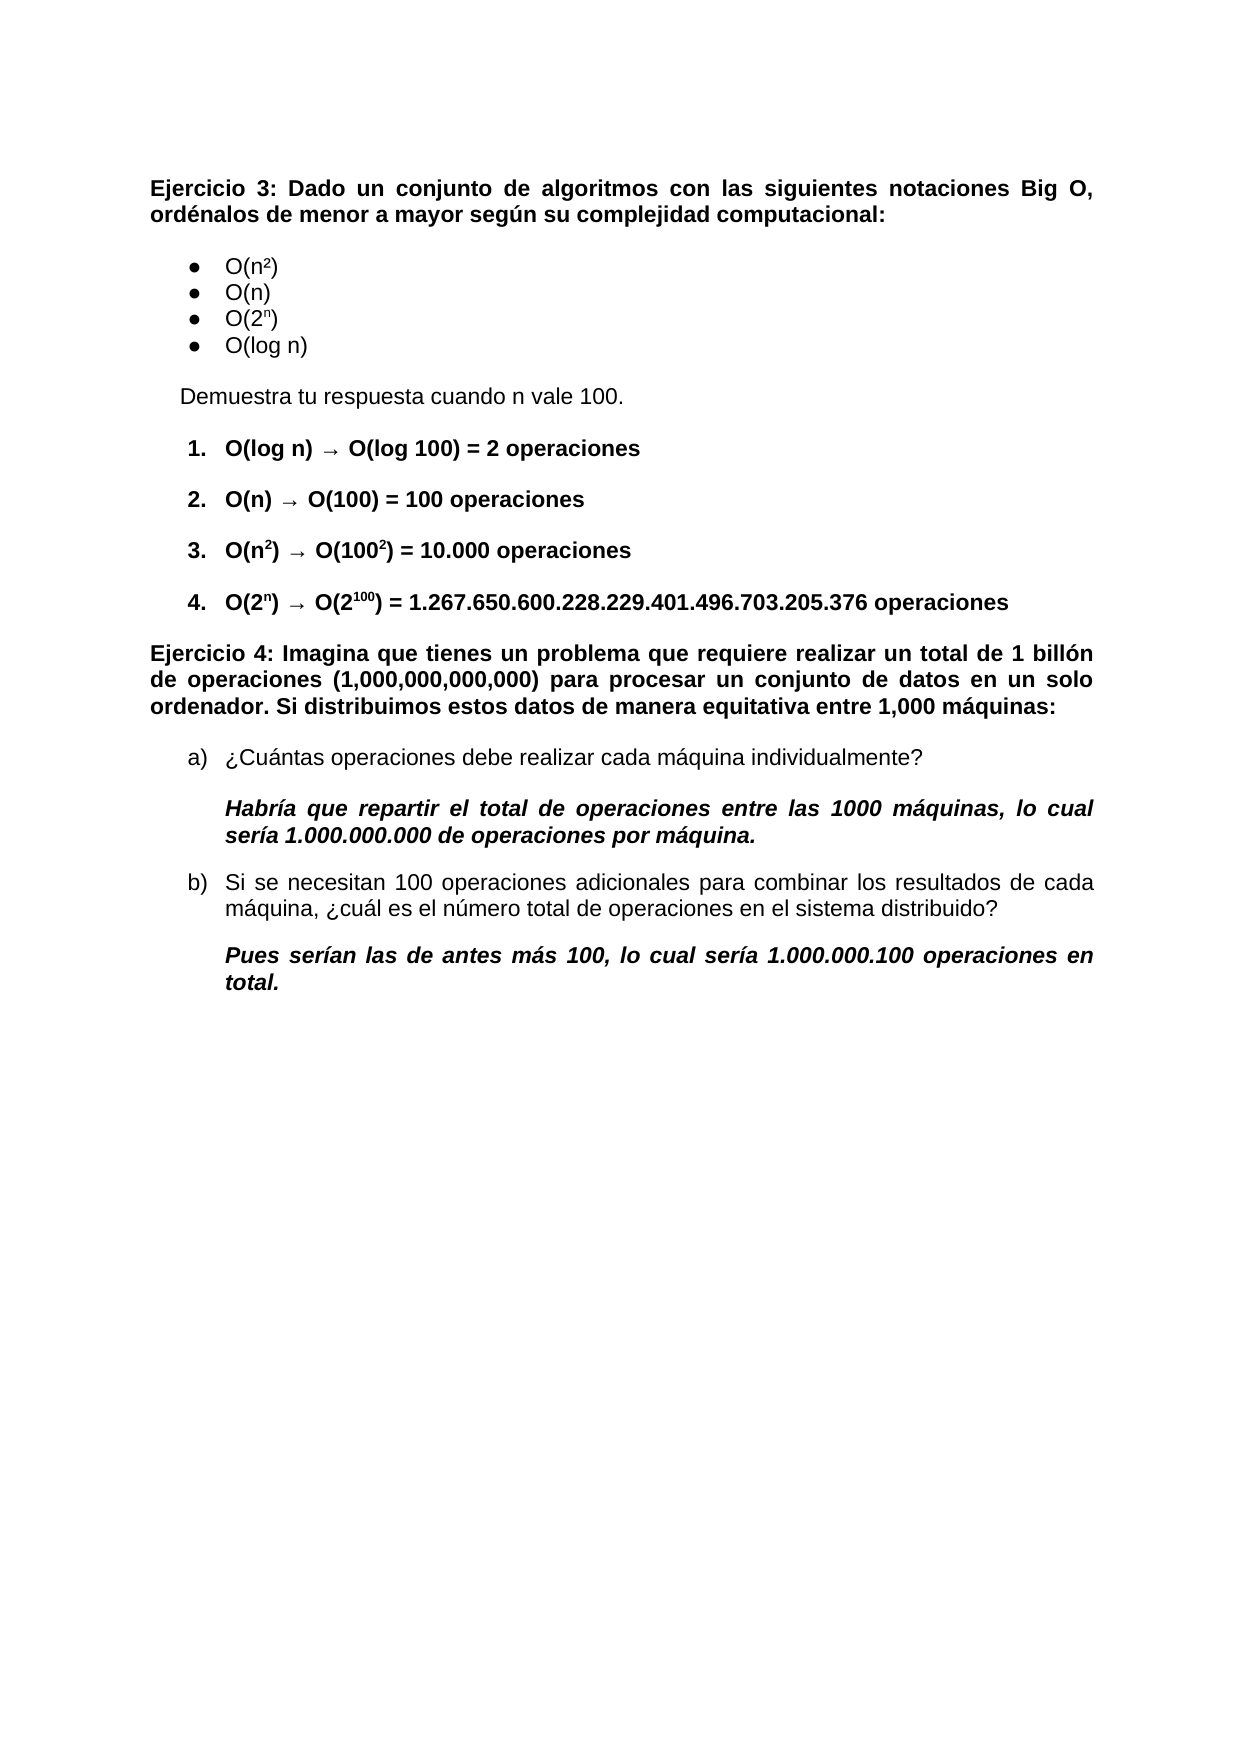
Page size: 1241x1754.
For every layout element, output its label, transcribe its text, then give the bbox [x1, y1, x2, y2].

list O(2n) → O(2100) = 1.267.650.600.228.229.401.496.703.205.376 operaciones [187, 588, 1094, 615]
list O(n) [187, 279, 1094, 305]
subtitle Ejercicio 4: Imagina que tienes un problema que requiere realizar un total de 1 billón de operaciones (1,000,000,000,000) para procesar un conjunto de datos en un solo ordenador. Si distribuimos estos datos de manera equitativa entre 1,000 máquinas: [150, 640, 1094, 719]
subtitle O(n) → O(100) = 100 operaciones [187, 486, 1094, 512]
list O(2n) [187, 305, 1094, 332]
list O(n2) → O(1002) = 10.000 operaciones [187, 537, 1094, 563]
subtitle ¿Cuántas operaciones debe realizar cada máquina individualmente? [187, 744, 1094, 770]
list O(n²) [187, 253, 1094, 279]
subtitle Demuestra tu respuesta cuando n vale 100. [179, 383, 1036, 409]
list Pues serían las de antes más 100, lo cual sería 1.000.000.100 operaciones en total. [187, 942, 1094, 995]
list Habría que repartir el total de operaciones entre las 1000 máquinas, lo cual sería 1.000.000.000 de operaciones por máquina. [187, 795, 1094, 848]
subtitle Ejercicio 3: Dado un conjunto de algoritmos con las siguientes notaciones Big O, ordénalos de menor a mayor según su complejidad computacional: [150, 175, 1094, 228]
subtitle O(log n) → O(log 100) = 2 operaciones [187, 434, 1094, 461]
subtitle Si se necesitan 100 operaciones adicionales para combinar los resultados de cada máquina, ¿cuál es el número total de operaciones en el sistema distribuido? [187, 869, 1094, 922]
list O(log n) [187, 332, 1094, 358]
